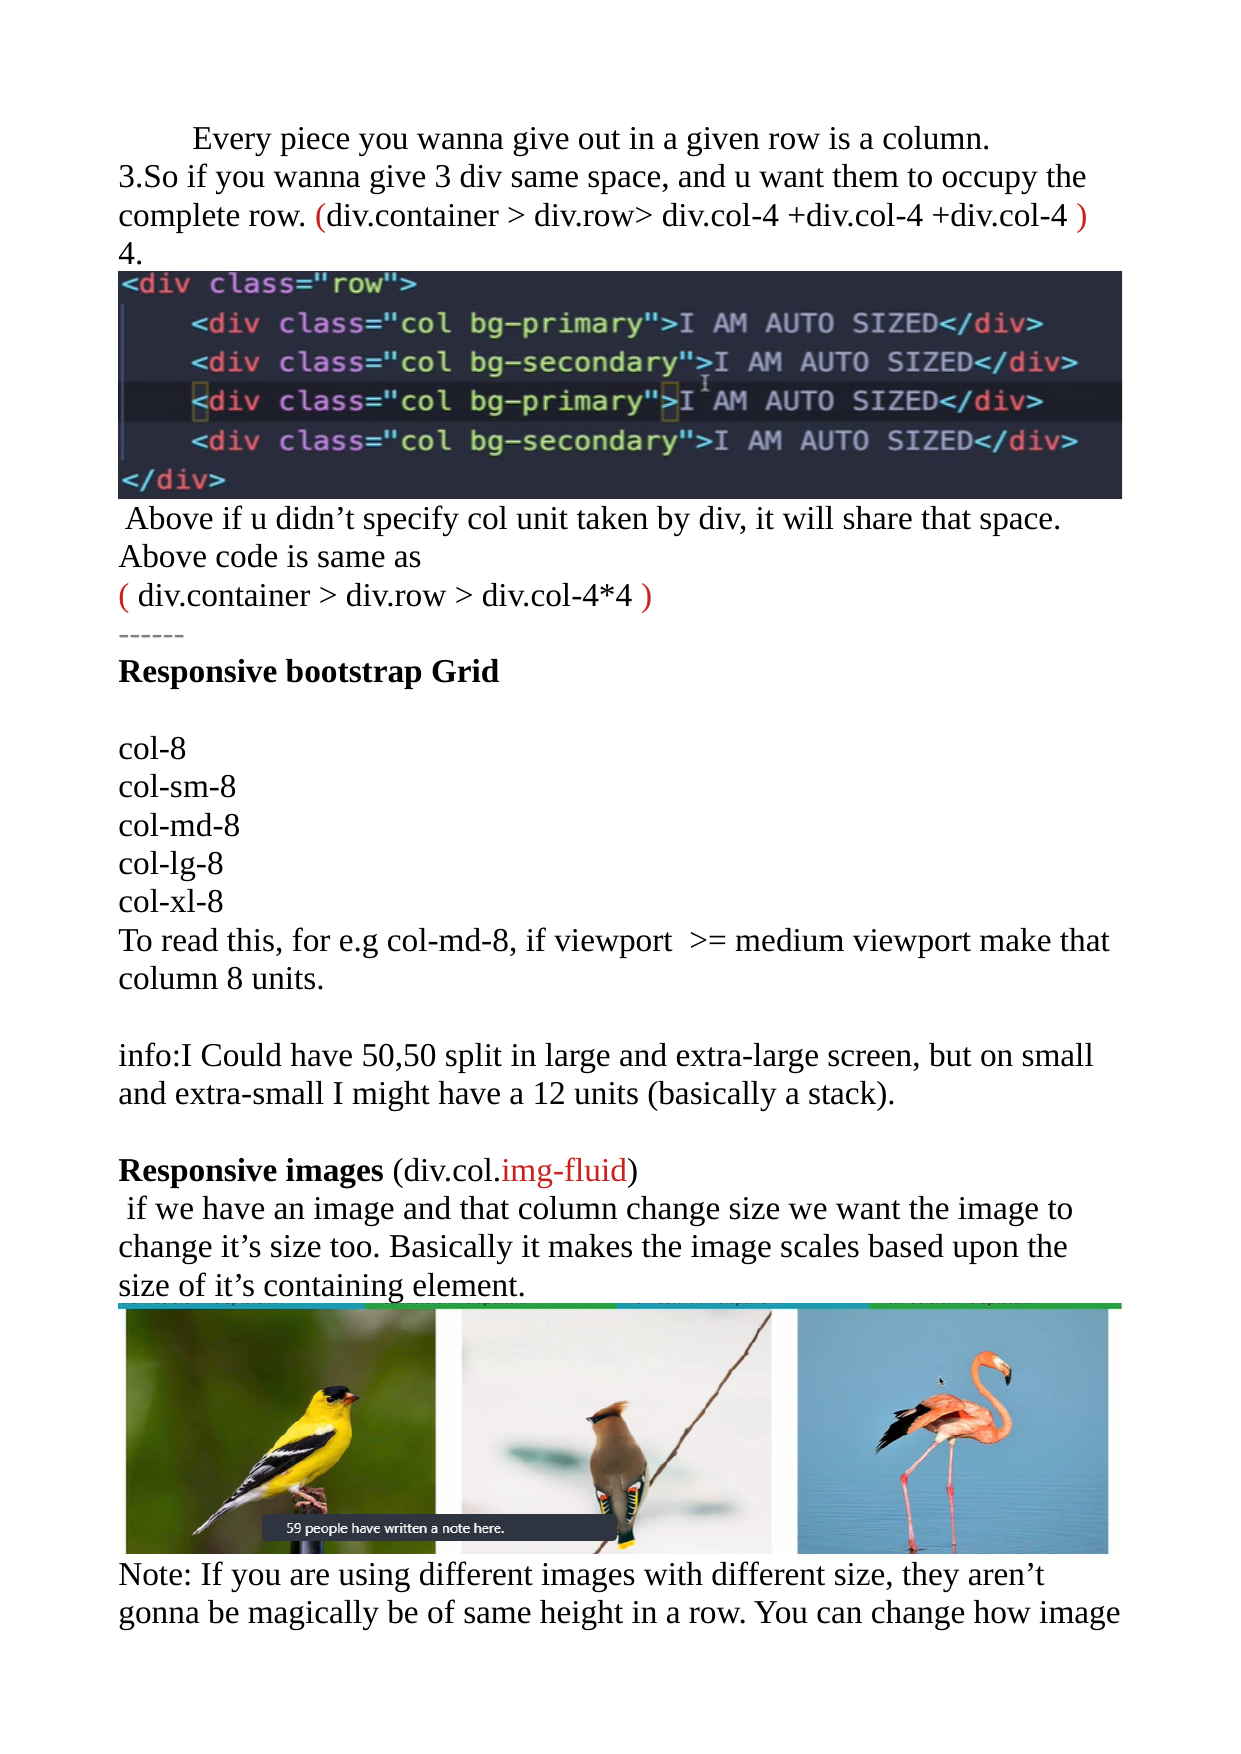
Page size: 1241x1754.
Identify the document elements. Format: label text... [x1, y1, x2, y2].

text col-lg-8 [118, 843, 1122, 882]
text Above if u didn’t specify col unit taken by div, it will share that space. [118, 499, 1122, 537]
text col-sm-8 [118, 767, 1122, 805]
text info:I Could have 50,50 split in large and extra-large screen, but on small and extra-small I might have a 12 units (basically a stack). [118, 1035, 1122, 1112]
text Note: If you are using different images with different size, they aren’t gonna be magically be of same height in a row. You can change how image [118, 1554, 1122, 1630]
text 4. [118, 233, 1122, 271]
picture [118, 1303, 1123, 1554]
text col-xl-8 [118, 882, 1122, 920]
text ( div.container > div.row > div.col-4*4 ) [118, 575, 1122, 613]
text Every piece you wanna give out in a given row is a column. [118, 118, 1122, 156]
picture [118, 271, 1123, 499]
text To read this, for e.g col-md-8, if viewport >= medium viewport make that column 8 units. [118, 920, 1122, 997]
text if we have an image and that column change size we want the image to change it’s size too. Basically it makes the image scales based upon the size of it’s containing element. [118, 1188, 1122, 1303]
text 3.So if you wanna give 3 div same space, and u want them to occupy the complete row. (div.container > div.row> div.col-4 +div.col-4 +div.col-4 ) [118, 156, 1122, 233]
text Responsive bootstrap Grid [118, 652, 1122, 690]
text Responsive images (div.col.img-fluid) [118, 1150, 1122, 1188]
text col-8 [118, 728, 1122, 767]
text ------ [118, 613, 1122, 652]
text col-md-8 [118, 805, 1122, 843]
text Above code is same as [118, 537, 1122, 575]
